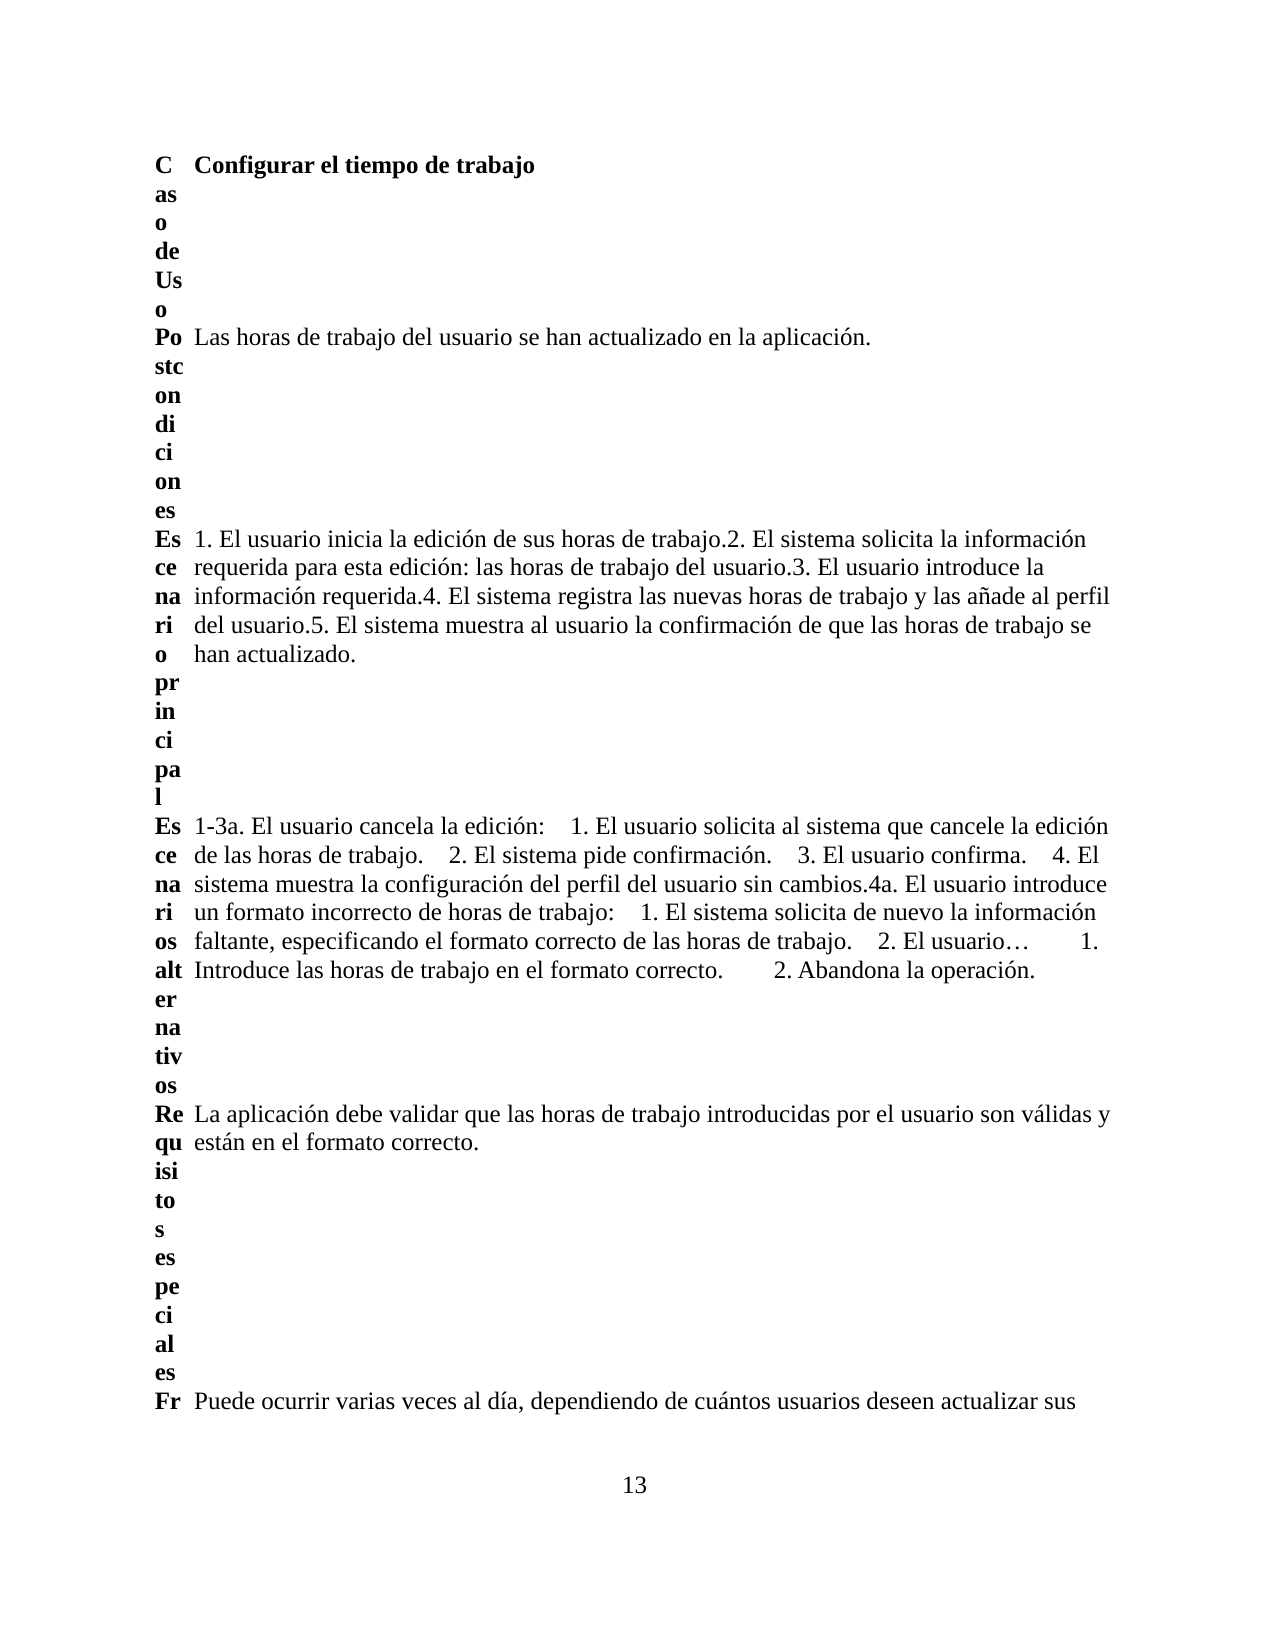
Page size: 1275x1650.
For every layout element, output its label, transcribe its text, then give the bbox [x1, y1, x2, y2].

table_header Caso de Uso [150, 150, 189, 322]
table_cell 1-3a. El usuario cancela la edición: 1. El usuario solicita al sistema que cancele la edición de las horas de trabajo. 2. El sistema pide confirmación. 3. El usuario confirma. 4. El sistema muestra la configuración del perfil del usuario sin cambios.4a. El usuario introduce un formato incorrecto de horas de trabajo: 1. El sistema solicita de nuevo la información faltante, especificando el formato correcto de las horas de trabajo. 2. El usuario… 1. Introduce las horas de trabajo en el formato correcto. 2. Abandona la operación. [190, 811, 1125, 1099]
table_cell 1. El usuario inicia la edición de sus horas de trabajo.2. El sistema solicita la información requerida para esta edición: las horas de trabajo del usuario.3. El usuario introduce la información requerida.4. El sistema registra las nuevas horas de trabajo y las añade al perfil del usuario.5. El sistema muestra al usuario la confirmación de que las horas de trabajo se han actualizado. [190, 524, 1125, 811]
table_header Configurar el tiempo de trabajo [190, 150, 1125, 322]
table_cell Escenarios alternativos [150, 811, 189, 1099]
table_cell La aplicación debe validar que las horas de trabajo introducidas por el usuario son válidas y están en el formato correcto. [190, 1099, 1125, 1386]
table_cell Escenario principal [150, 524, 189, 811]
table_cell Requisitos especiales [150, 1099, 189, 1386]
table_cell Postcondiciones [150, 323, 189, 524]
table_cell Fr [150, 1386, 189, 1415]
table_cell Puede ocurrir varias veces al día, dependiendo de cuántos usuarios deseen actualizar sus [190, 1386, 1125, 1415]
table_cell Las horas de trabajo del usuario se han actualizado en la aplicación. [190, 323, 1125, 524]
